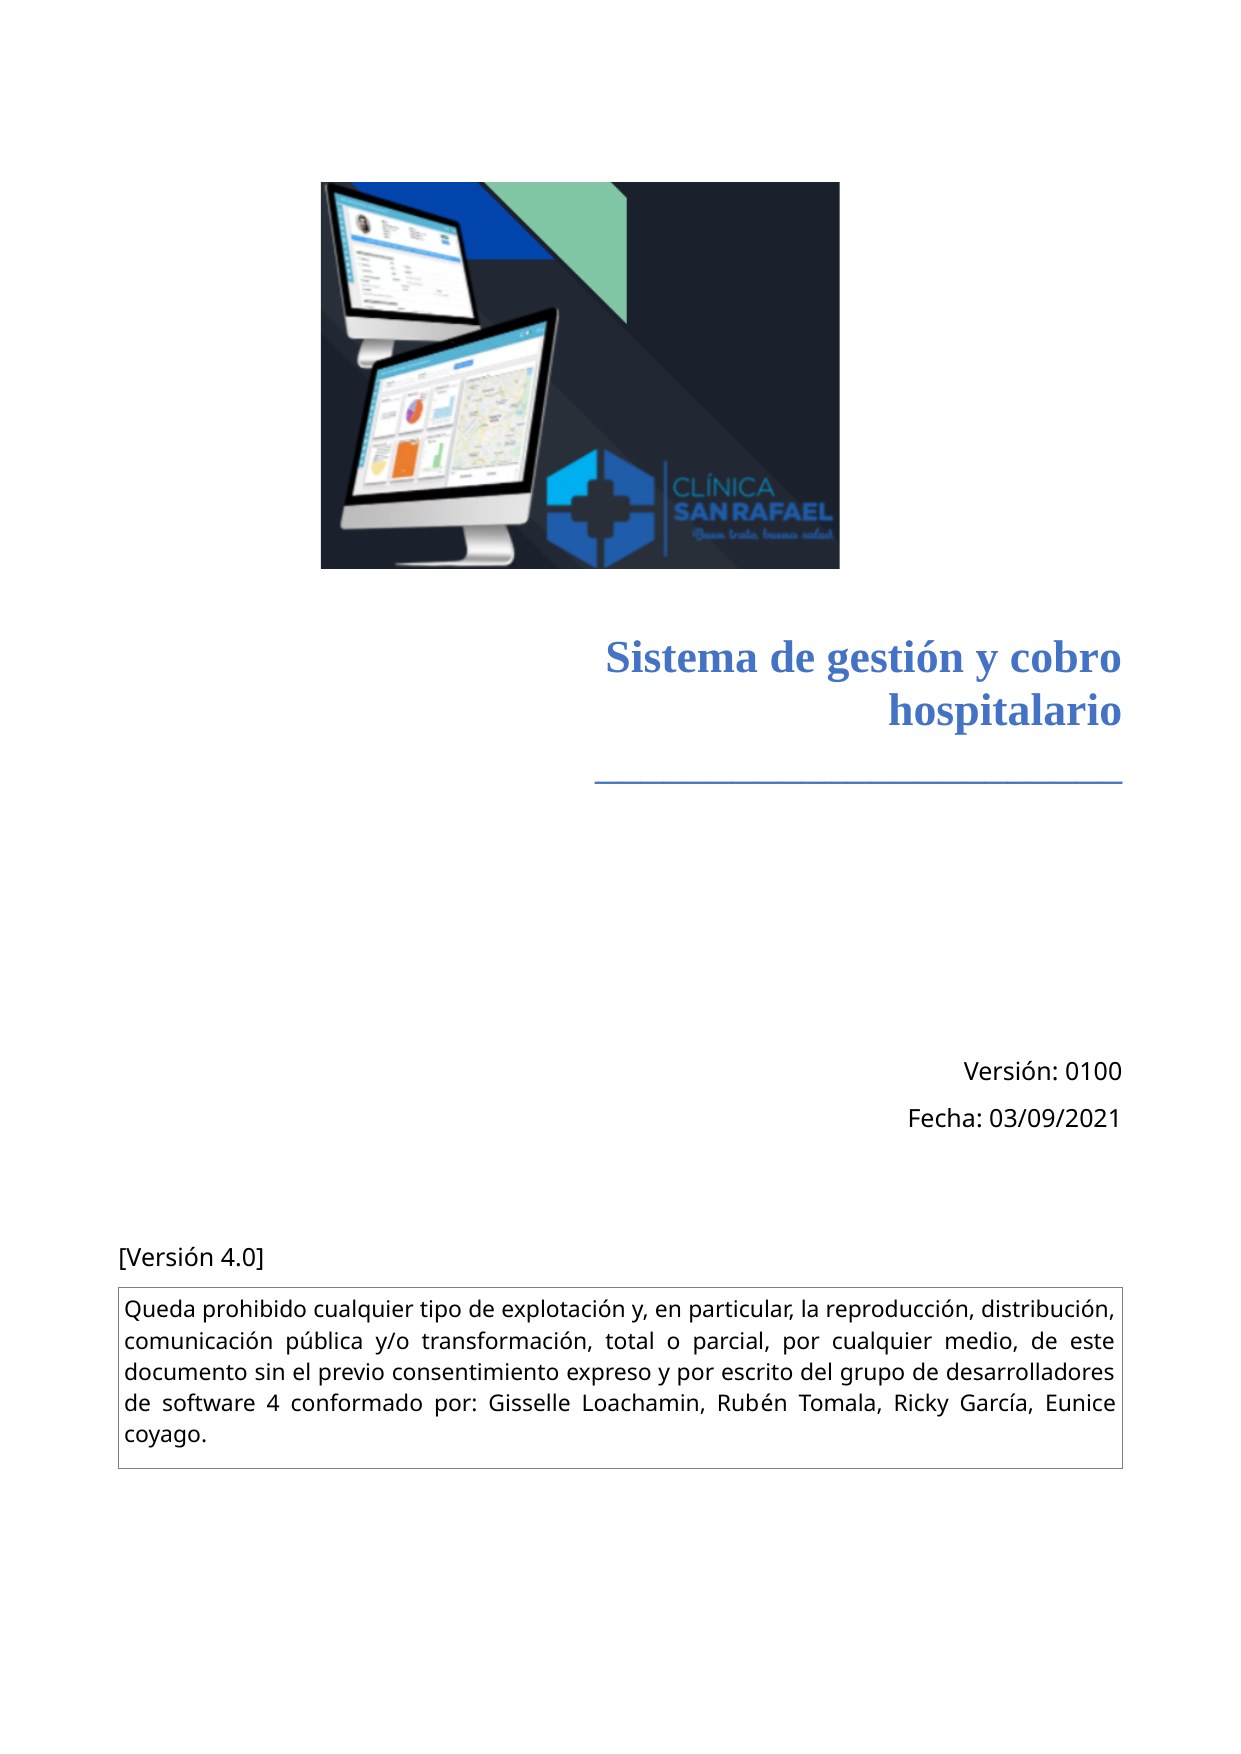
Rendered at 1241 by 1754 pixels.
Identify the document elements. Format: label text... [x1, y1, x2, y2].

text Manual de Usuario [118, 788, 1122, 839]
text hospitalario [118, 683, 1122, 735]
text Sistema de gestión y cobro [118, 630, 1122, 683]
text Fecha: 03/09/2021 [118, 1100, 1122, 1134]
table_header Queda prohibido cualquier tipo de explotación y, en particular, la reproducción, distribución, comunicación pública y/o transformación, total o parcial, por cualquier medio, de este documento sin el previo consentimiento expreso y por escrito del grupo de desarrolladores de software 4 conformado por: Gisselle Loachamin, Rubén Tomala, Ricky García, Eunice coyago. [119, 1288, 1122, 1468]
text _______________________ [118, 735, 1122, 788]
text [Versión 4.0] [118, 1240, 1122, 1274]
text Versión: 4.0 [118, 1054, 1122, 1088]
